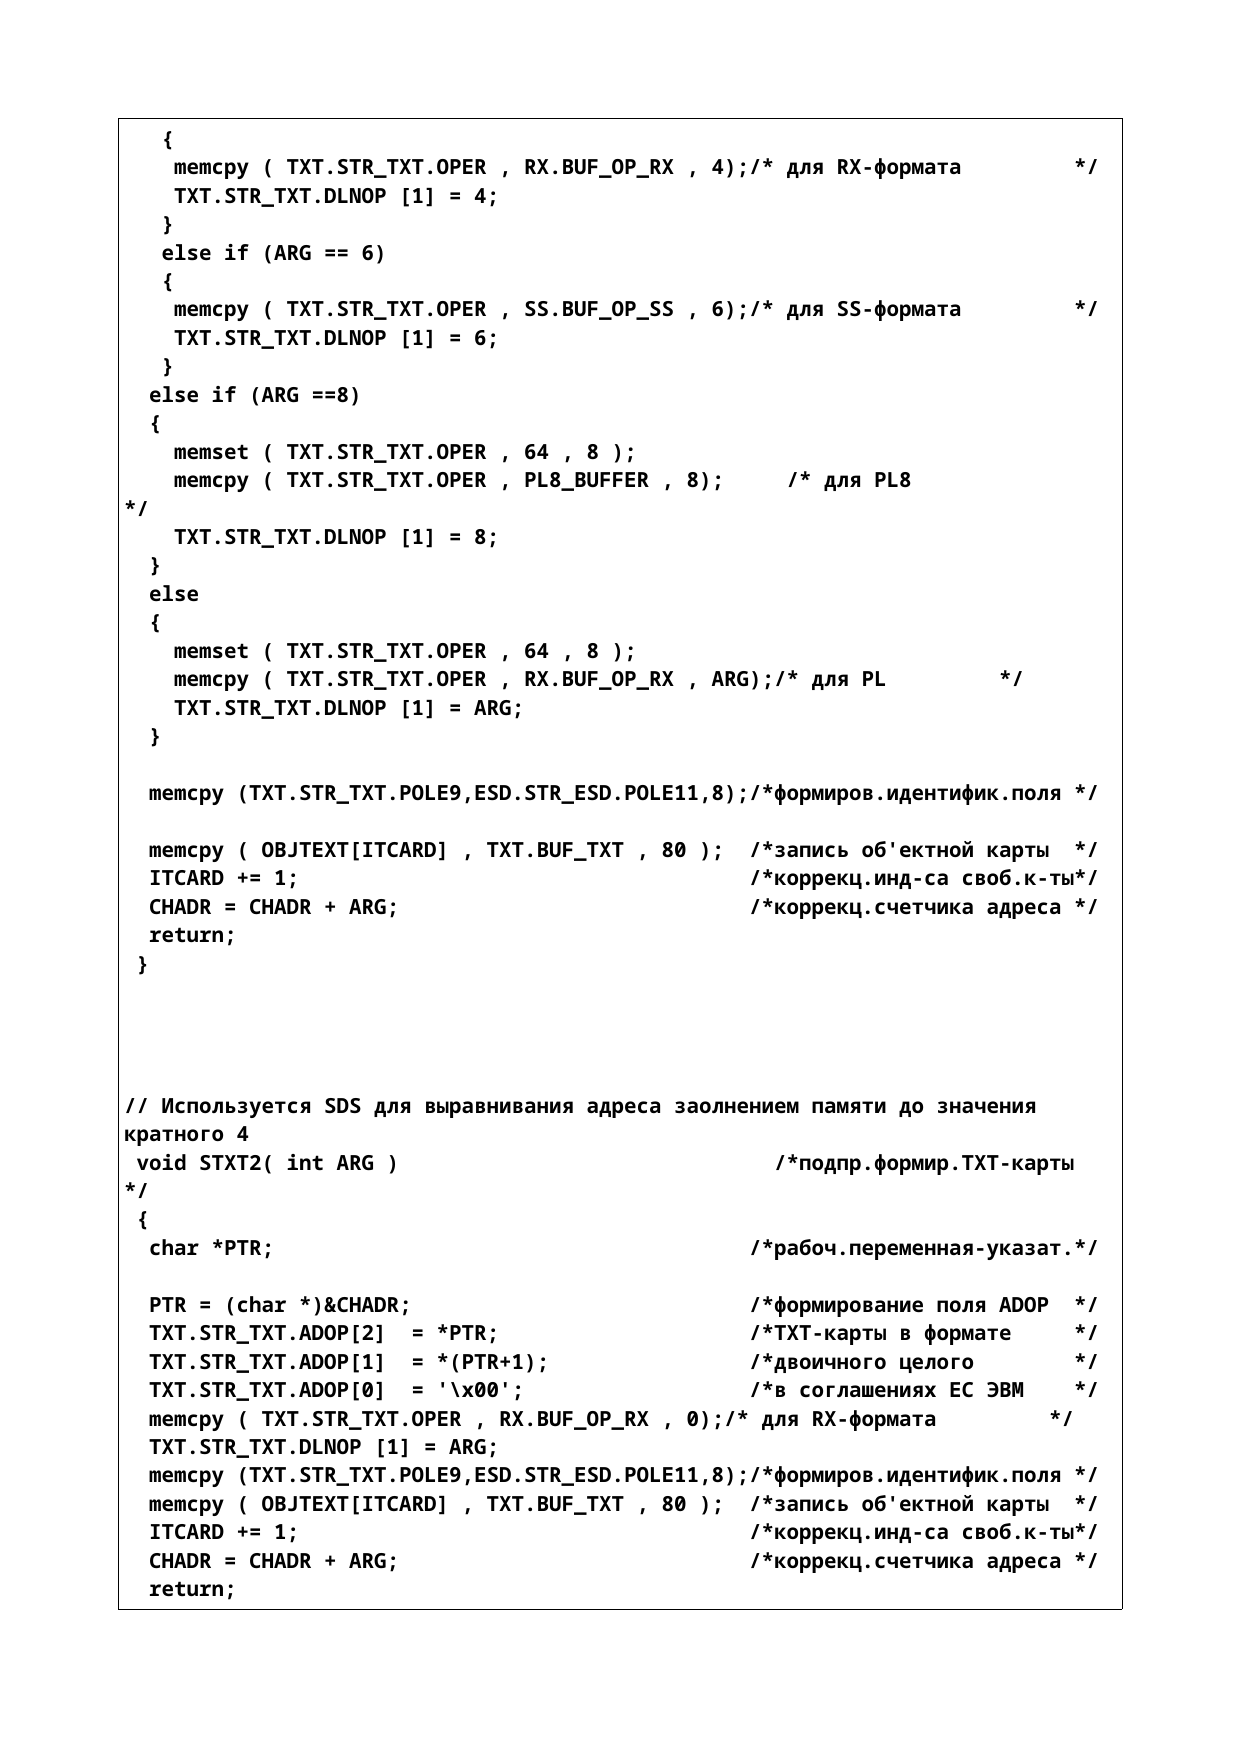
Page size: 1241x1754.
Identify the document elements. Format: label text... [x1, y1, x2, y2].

table_cell { memcpy ( TXT.STR_TXT.OPER , RX.BUF_OP_RX , 4);/* для RX-формата */ TXT.STR_TXT.DLNOP [1] = 4; } else if (ARG == 6) { memcpy ( TXT.STR_TXT.OPER , SS.BUF_OP_SS , 6);/* для SS-формата */ TXT.STR_TXT.DLNOP [1] = 6; } else if (ARG ==8) { memset ( TXT.STR_TXT.OPER , 64 , 8 ); memcpy ( TXT.STR_TXT.OPER , PL8_BUFFER , 8); /* для PL8 */ TXT.STR_TXT.DLNOP [1] = 8; } else { memset ( TXT.STR_TXT.OPER , 64 , 8 ); memcpy ( TXT.STR_TXT.OPER , RX.BUF_OP_RX , ARG);/* для PL */ TXT.STR_TXT.DLNOP [1] = ARG; } memcpy (TXT.STR_TXT.POLE9,ESD.STR_ESD.POLE11,8);/*формиров.идентифик.поля */ memcpy ( OBJTEXT[ITCARD] , TXT.BUF_TXT , 80 ); /*запись об'ектной карты */ ITCARD += 1; /*коррекц.инд-са своб.к-ты*/ CHADR = CHADR + ARG; /*коррекц.счетчика адреса */ return; } // Используется SDS для выравнивания адреса заолнением памяти до значения кратного 4 void STXT2( int ARG ) /*подпр.формир.TXT-карты */ { char *PTR; /*рабоч.переменная-указат.*/ PTR = (char *)&CHADR; /*формирование поля ADOP */ TXT.STR_TXT.ADOP[2] = *PTR; /*TXT-карты в формате */ TXT.STR_TXT.ADOP[1] = *(PTR+1); /*двоичного целого */ TXT.STR_TXT.ADOP[0] = '\x00'; /*в соглашениях ЕС ЭВМ */ memcpy ( TXT.STR_TXT.OPER , RX.BUF_OP_RX , 0);/* для RX-формата */ TXT.STR_TXT.DLNOP [1] = ARG; memcpy (TXT.STR_TXT.POLE9,ESD.STR_ESD.POLE11,8);/*формиров.идентифик.поля */ memcpy ( OBJTEXT[ITCARD] , TXT.BUF_TXT , 80 ); /*запись об'ектной карты */ ITCARD += 1; /*коррекц.инд-са своб.к-ты*/ CHADR = CHADR + ARG; /*коррекц.счетчика адреса */ return; [119, 119, 1122, 1608]
